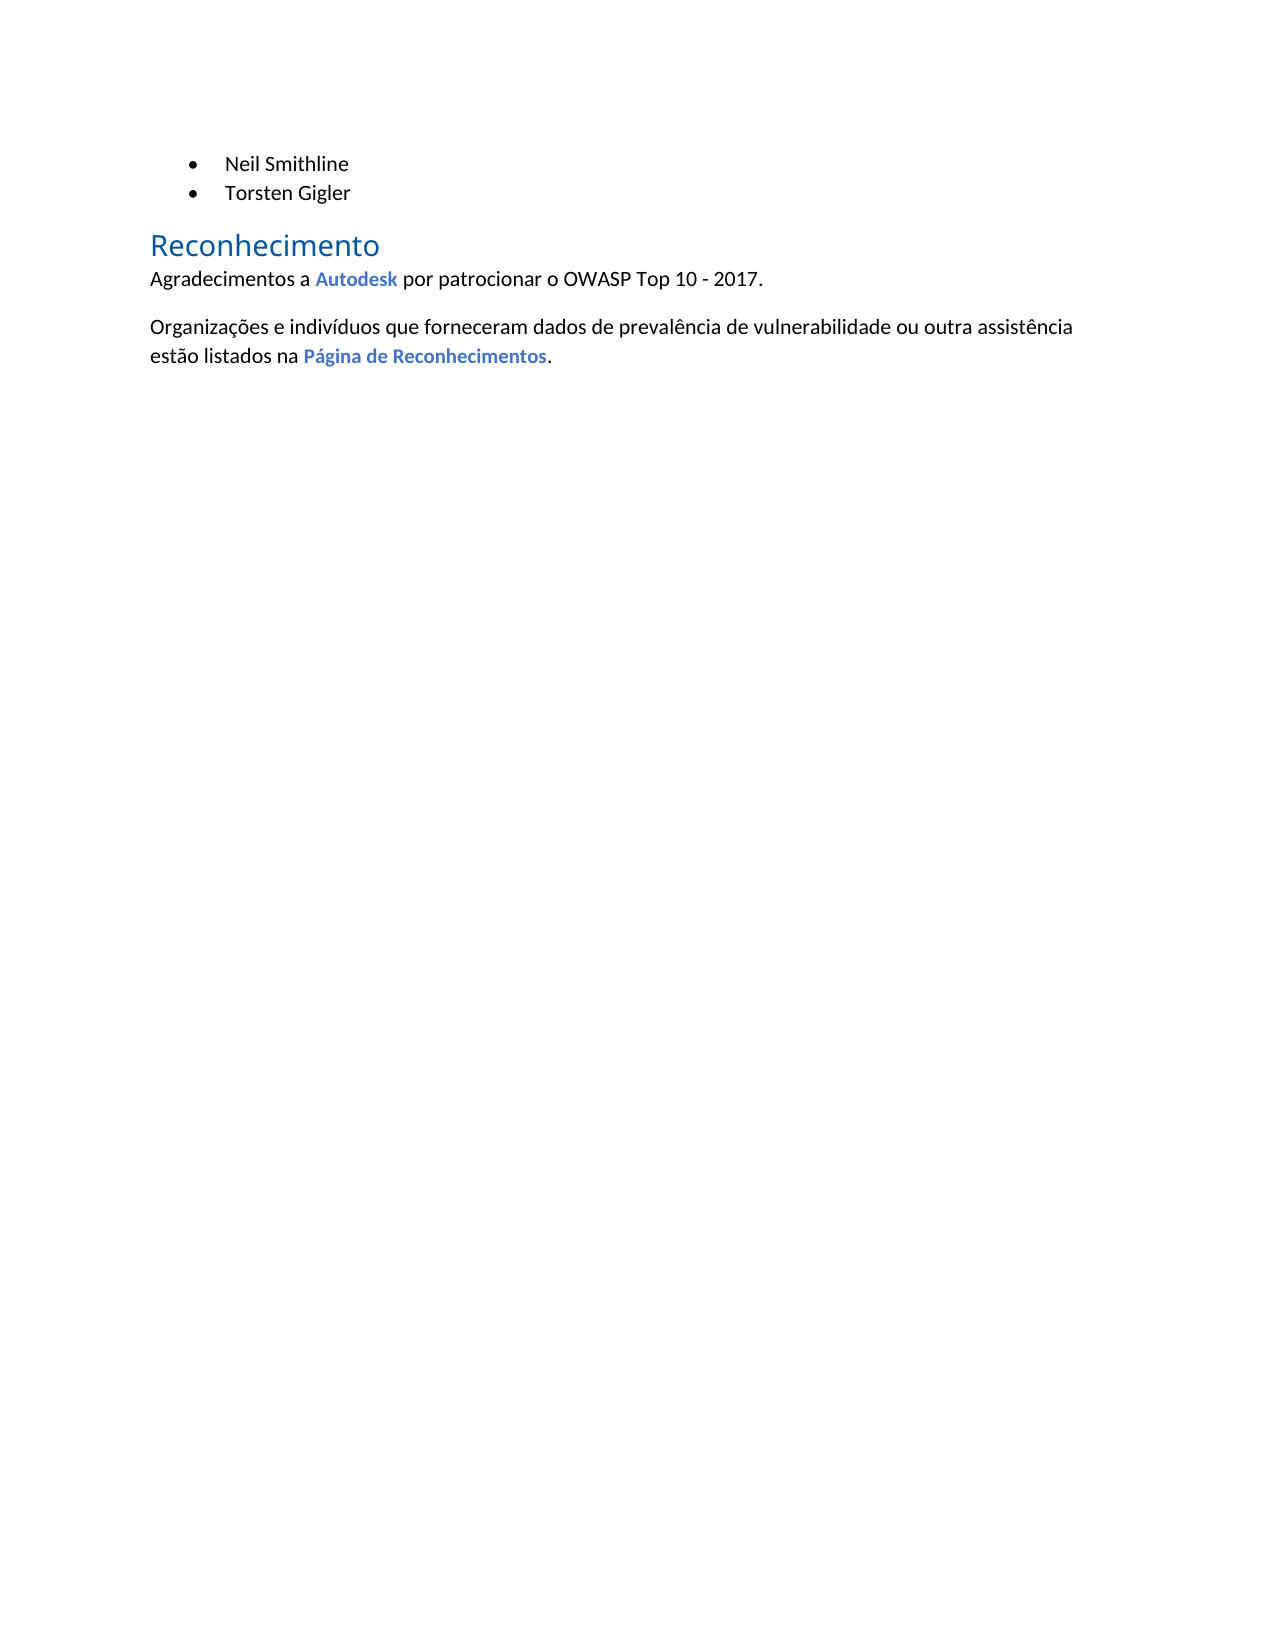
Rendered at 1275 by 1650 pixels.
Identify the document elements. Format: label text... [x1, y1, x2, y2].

text Agradecimentos a Autodesk por patrocionar o OWASP Top 10 - 2017. [150, 265, 1125, 292]
list Torsten Gigler [187, 179, 1125, 206]
subtitle Reconhecimento [150, 225, 1125, 265]
text Organizações e indivíduos que forneceram dados de prevalência de vulnerabilidade ou outra assistência estão listados na Página de Reconhecimentos. [150, 313, 1125, 369]
list Neil Smithline [187, 150, 1125, 177]
